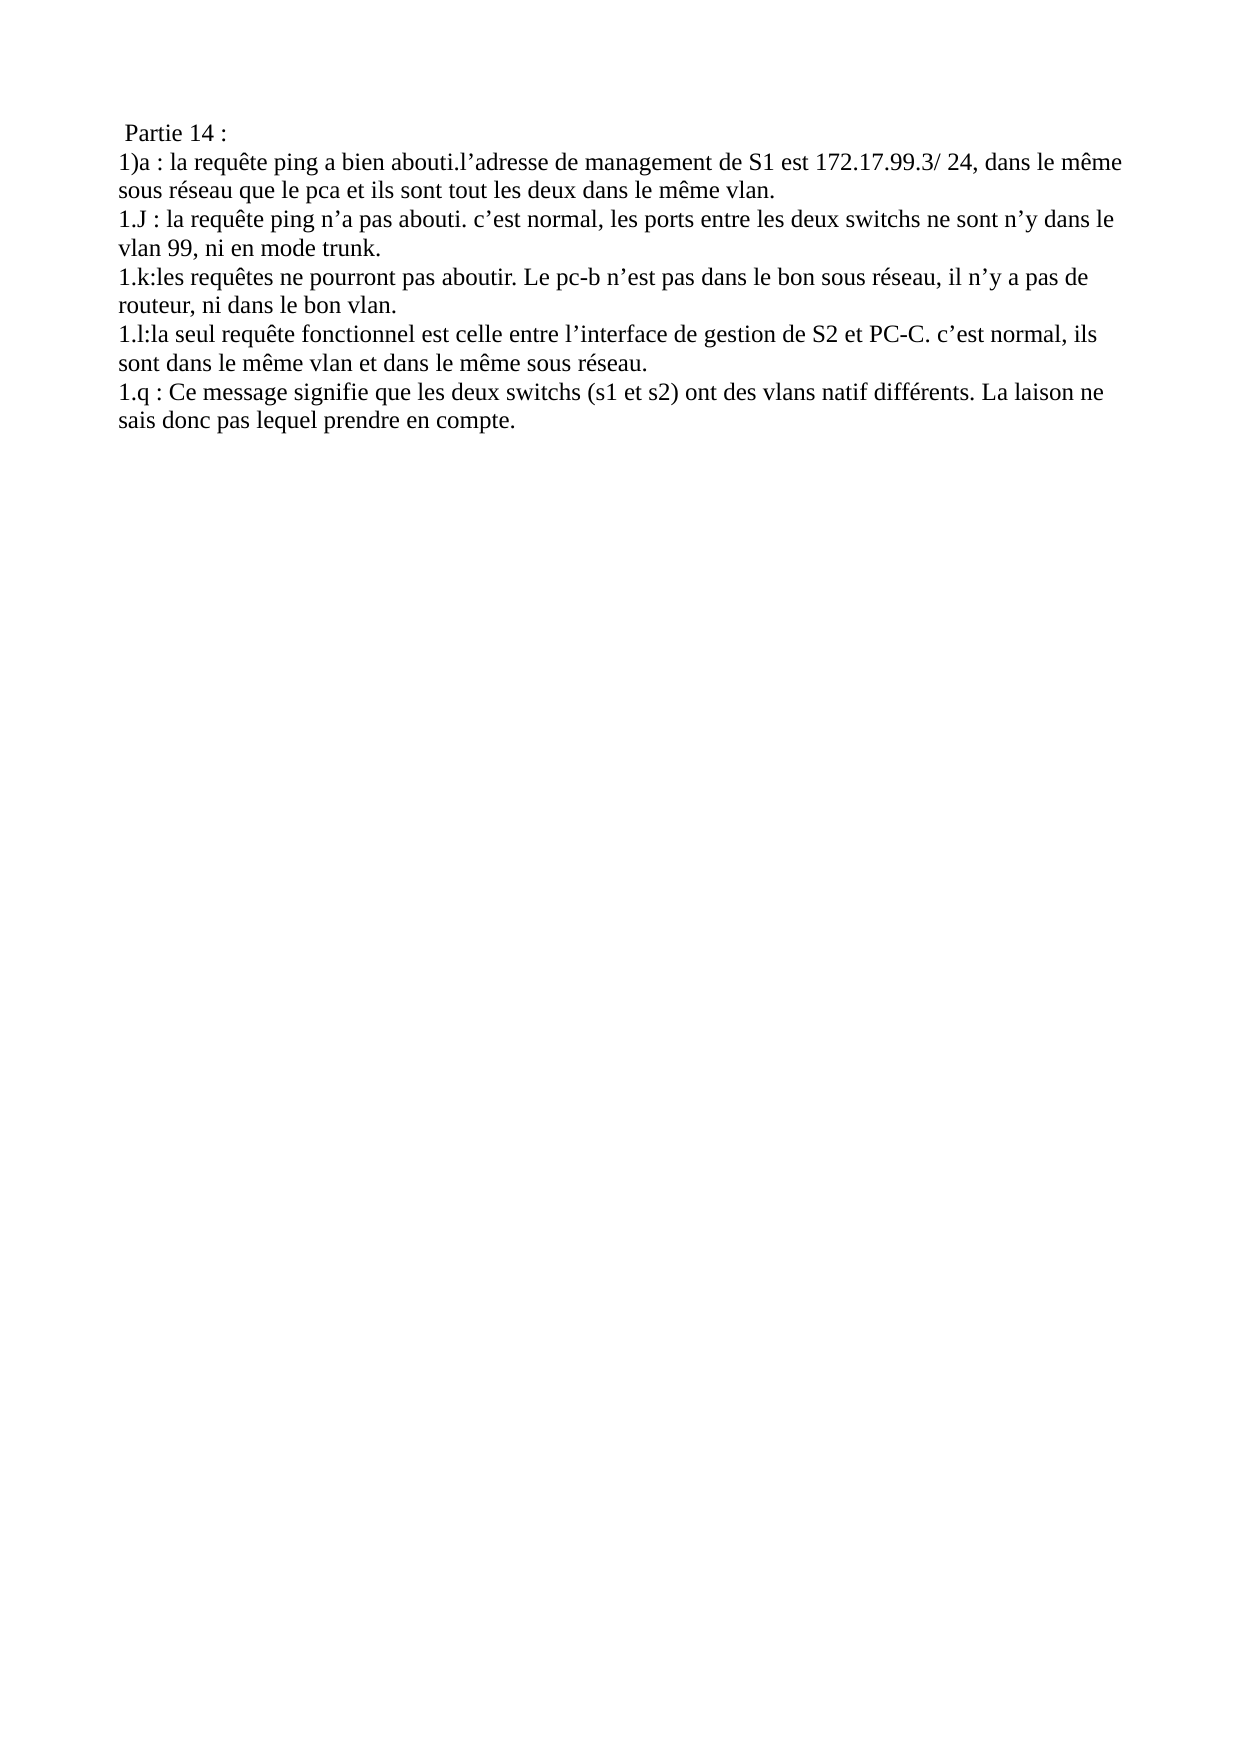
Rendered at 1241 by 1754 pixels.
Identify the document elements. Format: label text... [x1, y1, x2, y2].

text 1.J : la requête ping n’a pas abouti. c’est normal, les ports entre les deux switchs ne sont n’y dans le vlan 99, ni en mode trunk. [118, 204, 1122, 262]
text 1.l:la seul requête fonctionnel est celle entre l’interface de gestion de S2 et PC-C. c’est normal, ils sont dans le même vlan et dans le même sous réseau. [118, 319, 1122, 377]
text Partie 14 : [118, 118, 1122, 147]
text 1.k:les requêtes ne pourront pas aboutir. Le pc-b n’est pas dans le bon sous réseau, il n’y a pas de routeur, ni dans le bon vlan. [118, 262, 1122, 319]
text 1)a : la requête ping a bien abouti.l’adresse de management de S1 est 172.17.99.3/ 24, dans le même sous réseau que le pca et ils sont tout les deux dans le même vlan. [118, 147, 1122, 204]
text 1.q : Ce message signifie que les deux switchs (s1 et s2) ont des vlans natif différents. La laison ne sais donc pas lequel prendre en compte. [118, 377, 1122, 434]
